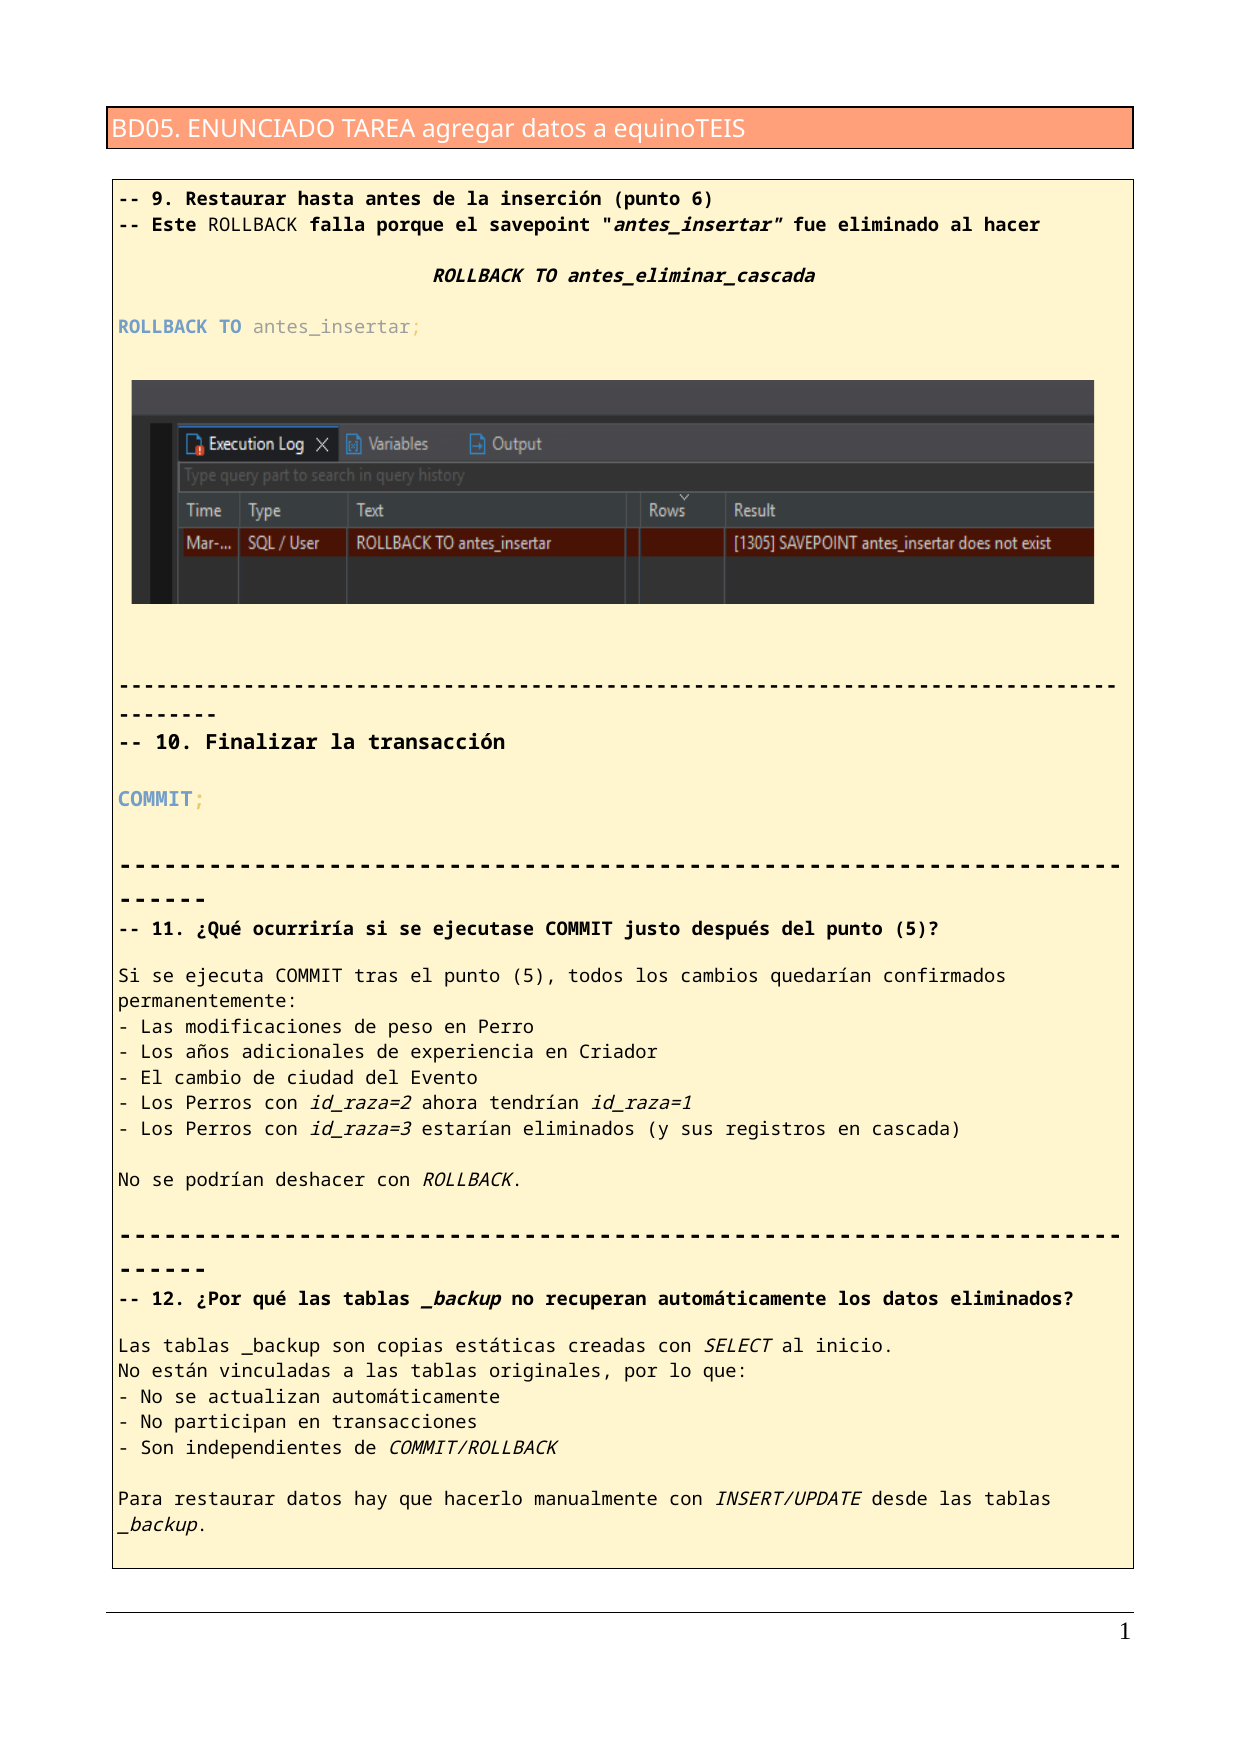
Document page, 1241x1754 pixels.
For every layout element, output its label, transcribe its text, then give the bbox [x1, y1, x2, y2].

picture [131, 380, 1095, 604]
table_cell ------------------------------------------------------------------------- -- 9. Restaurar hasta antes de la inserción (punto 6) -- Este ROLLBACK falla porque el savepoint "antes_insertar" fue eliminado al hacer ROLLBACK TO antes_eliminar_cascada ROLLBACK TO antes_insertar; ---------------------------------------------------------------------------------------- -- 10. Finalizar la transacción COMMIT; ------------------------------------------------------------------------- -- 11. ¿Qué ocurriría si se ejecutase COMMIT justo después del punto (5)? Si se ejecuta COMMIT tras el punto (5), todos los cambios quedarían confirmados permanentemente: - Las modificaciones de peso en Perro - Los años adicionales de experiencia en Criador - El cambio de ciudad del Evento - Los Perros con id_raza=2 ahora tendrían id_raza=1 - Los Perros con id_raza=3 estarían eliminados (y sus registros en cascada) No se podrían deshacer con ROLLBACK. ------------------------------------------------------------------------- -- 12. ¿Por qué las tablas _backup no recuperan automáticamente los datos eliminados? Las tablas _backup son copias estáticas creadas con SELECT al inicio. No están vinculadas a las tablas originales, por lo que: - No se actualizan automáticamente - No participan en transacciones - Son independientes de COMMIT/ROLLBACK Para restaurar datos hay que hacerlo manualmente con INSERT/UPDATE desde las tablas _backup. [113, 180, 1133, 1568]
